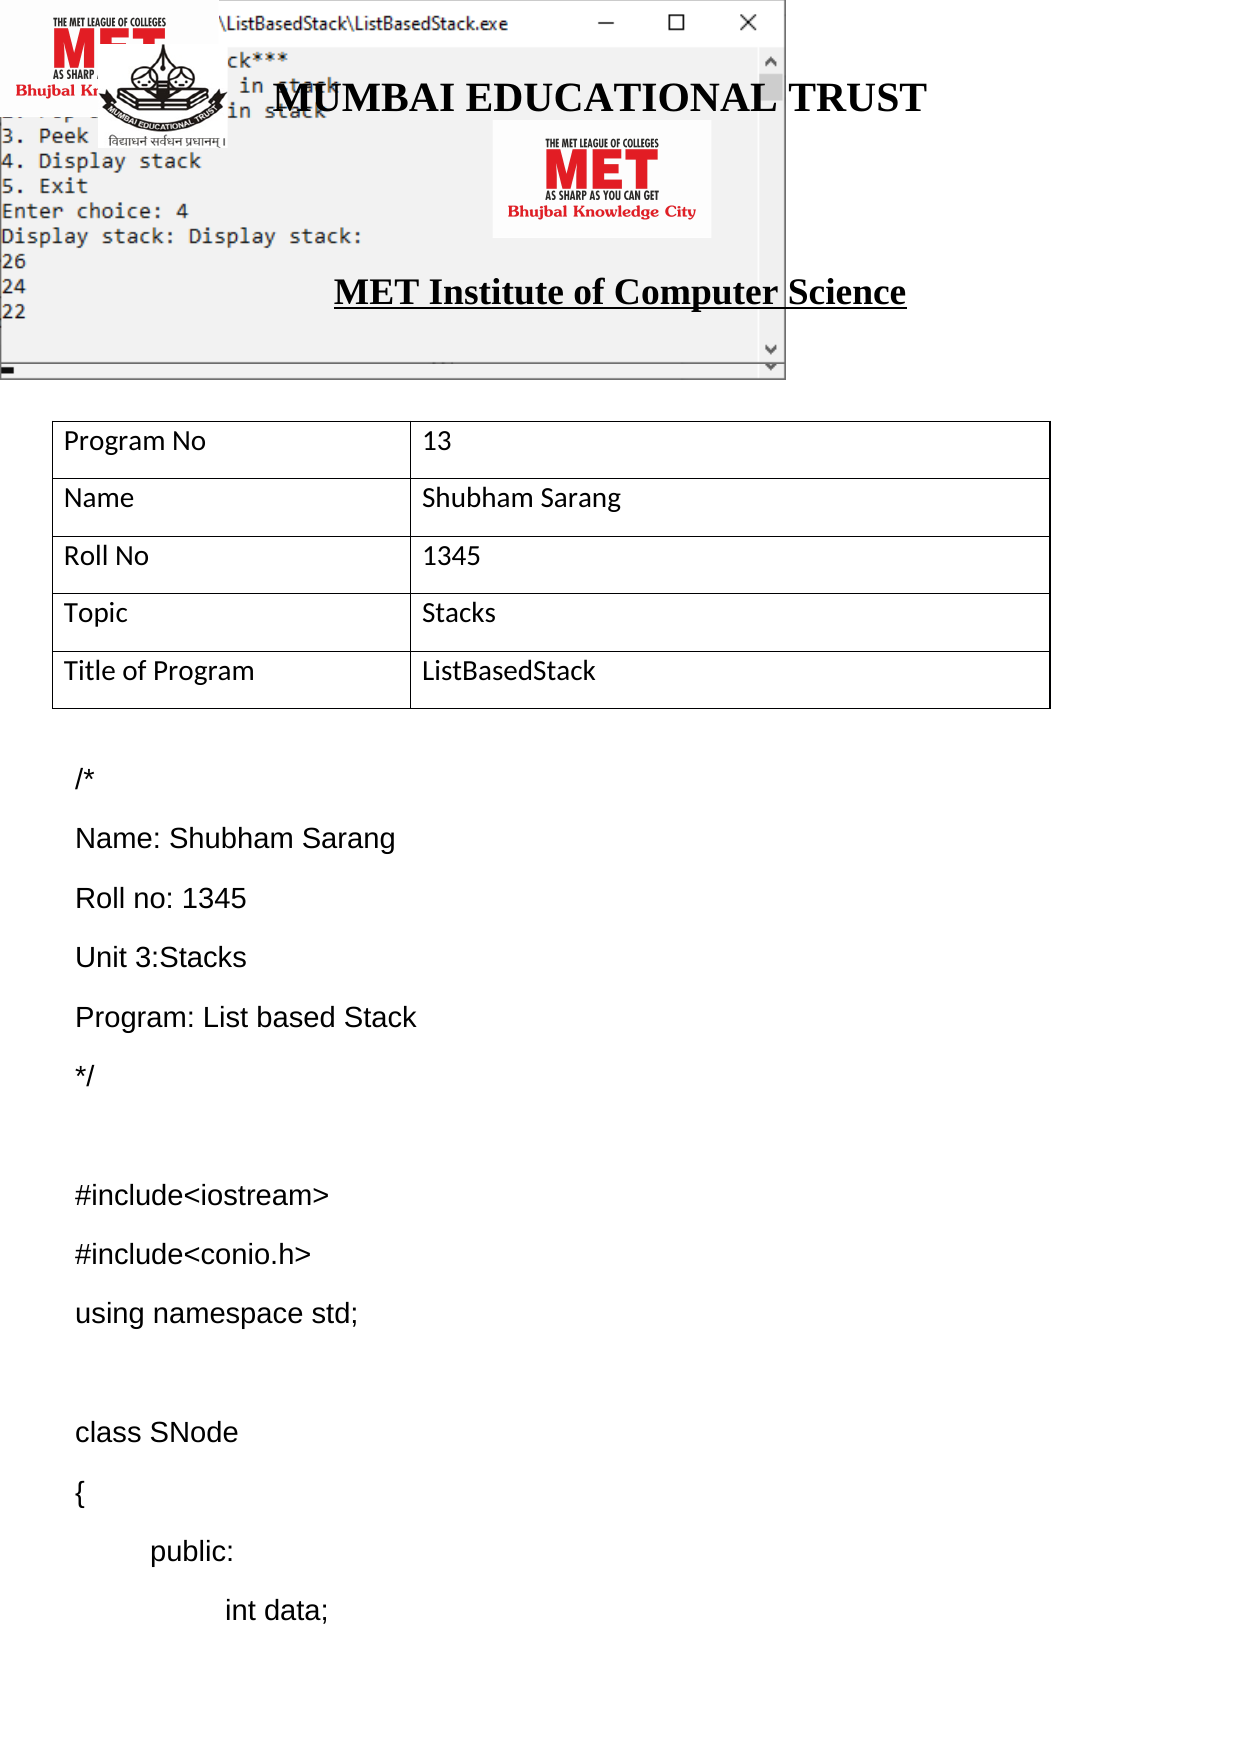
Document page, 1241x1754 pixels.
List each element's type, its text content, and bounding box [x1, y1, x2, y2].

table_cell Topic [53, 594, 410, 651]
table_cell Stacks [411, 594, 1049, 651]
table_cell 1345 [411, 537, 1049, 593]
table_cell Shubham Sarang [411, 479, 1049, 536]
text Unit 3:Stacks [75, 940, 1165, 974]
text Roll no: 1345 [75, 881, 1165, 914]
text */ [75, 1059, 1165, 1093]
table_header Program No [53, 422, 410, 478]
text Name: Shubham Sarang [75, 822, 1165, 855]
text class SNode [75, 1415, 1165, 1449]
table_cell ListBasedStack [411, 652, 1049, 708]
picture [0, 0, 786, 380]
table_header 13 [411, 422, 1049, 478]
table_cell Name [53, 479, 410, 536]
text public: [75, 1534, 1165, 1568]
text #include<conio.h> [75, 1237, 1165, 1271]
table_cell Title of Program [53, 652, 410, 708]
text int data; [75, 1593, 1165, 1627]
table_cell Roll No [53, 537, 410, 593]
text using namespace std; [75, 1297, 1165, 1330]
text #include<iostream> [75, 1178, 1165, 1211]
picture [699, 288, 705, 302]
text Program: List based Stack [75, 1000, 1165, 1033]
text { [75, 1475, 1165, 1508]
text /* [75, 762, 1165, 796]
